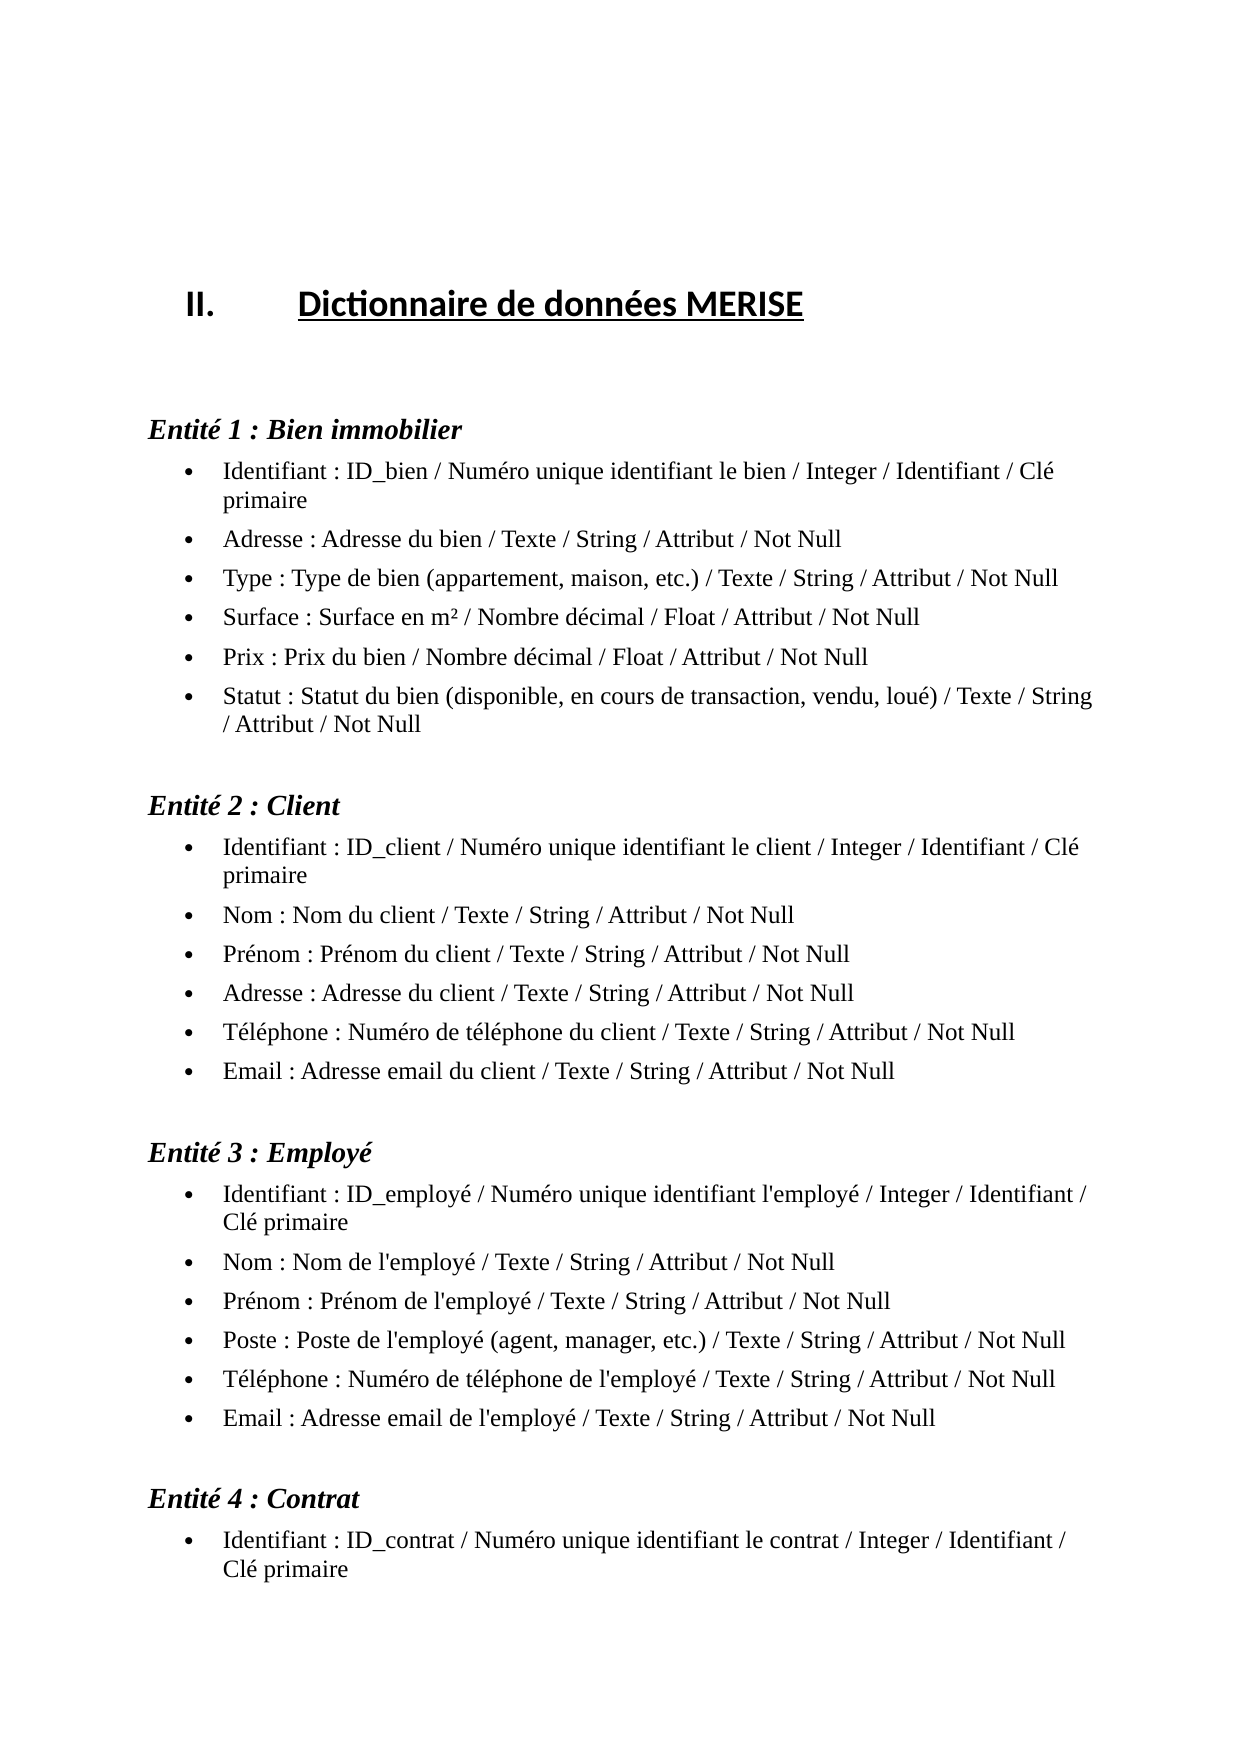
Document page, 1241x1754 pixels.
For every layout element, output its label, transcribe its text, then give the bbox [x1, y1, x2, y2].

list Identifiant : ID_contrat / Numéro unique identifiant le contrat / Integer / Identifiant / Clé primaire [185, 1526, 1093, 1583]
list Email : Adresse email de l'employé / Texte / String / Attribut / Not Null [185, 1403, 1093, 1432]
list Adresse : Adresse du bien / Texte / String / Attribut / Not Null [185, 524, 1093, 553]
list Email : Adresse email du client / Texte / String / Attribut / Not Null [185, 1056, 1093, 1085]
list Téléphone : Numéro de téléphone de l'employé / Texte / String / Attribut / Not Null [185, 1364, 1093, 1393]
list Prix : Prix du bien / Nombre décimal / Float / Attribut / Not Null [185, 642, 1093, 670]
list Surface : Surface en m² / Nombre décimal / Float / Attribut / Not Null [185, 602, 1093, 631]
list Dictionnaire de données MERISE [185, 280, 1093, 326]
text Entité 3 : Employé [148, 1135, 1093, 1168]
list Statut : Statut du bien (disponible, en cours de transaction, vendu, loué) / Texte / String / Attribut / Not Null [185, 681, 1093, 738]
list Poste : Poste de l'employé (agent, manager, etc.) / Texte / String / Attribut / Not Null [185, 1325, 1093, 1354]
list Nom : Nom du client / Texte / String / Attribut / Not Null [185, 900, 1093, 928]
list Adresse : Adresse du client / Texte / String / Attribut / Not Null [185, 978, 1093, 1007]
list Type : Type de bien (appartement, maison, etc.) / Texte / String / Attribut / Not Null [185, 563, 1093, 592]
list Téléphone : Numéro de téléphone du client / Texte / String / Attribut / Not Null [185, 1017, 1093, 1046]
list Identifiant : ID_bien / Numéro unique identifiant le bien / Integer / Identifiant / Clé primaire [185, 456, 1093, 514]
text Entité 4 : Contrat [148, 1482, 1093, 1515]
list Identifiant : ID_client / Numéro unique identifiant le client / Integer / Identifiant / Clé primaire [185, 832, 1093, 889]
list Prénom : Prénom de l'employé / Texte / String / Attribut / Not Null [185, 1286, 1093, 1314]
text Entité 1 : Bien immobilier [148, 412, 1093, 446]
text Entité 2 : Client [148, 788, 1093, 821]
list Identifiant : ID_employé / Numéro unique identifiant l'employé / Integer / Identifiant / Clé primaire [185, 1179, 1093, 1236]
list Nom : Nom de l'employé / Texte / String / Attribut / Not Null [185, 1247, 1093, 1275]
list Prénom : Prénom du client / Texte / String / Attribut / Not Null [185, 939, 1093, 968]
